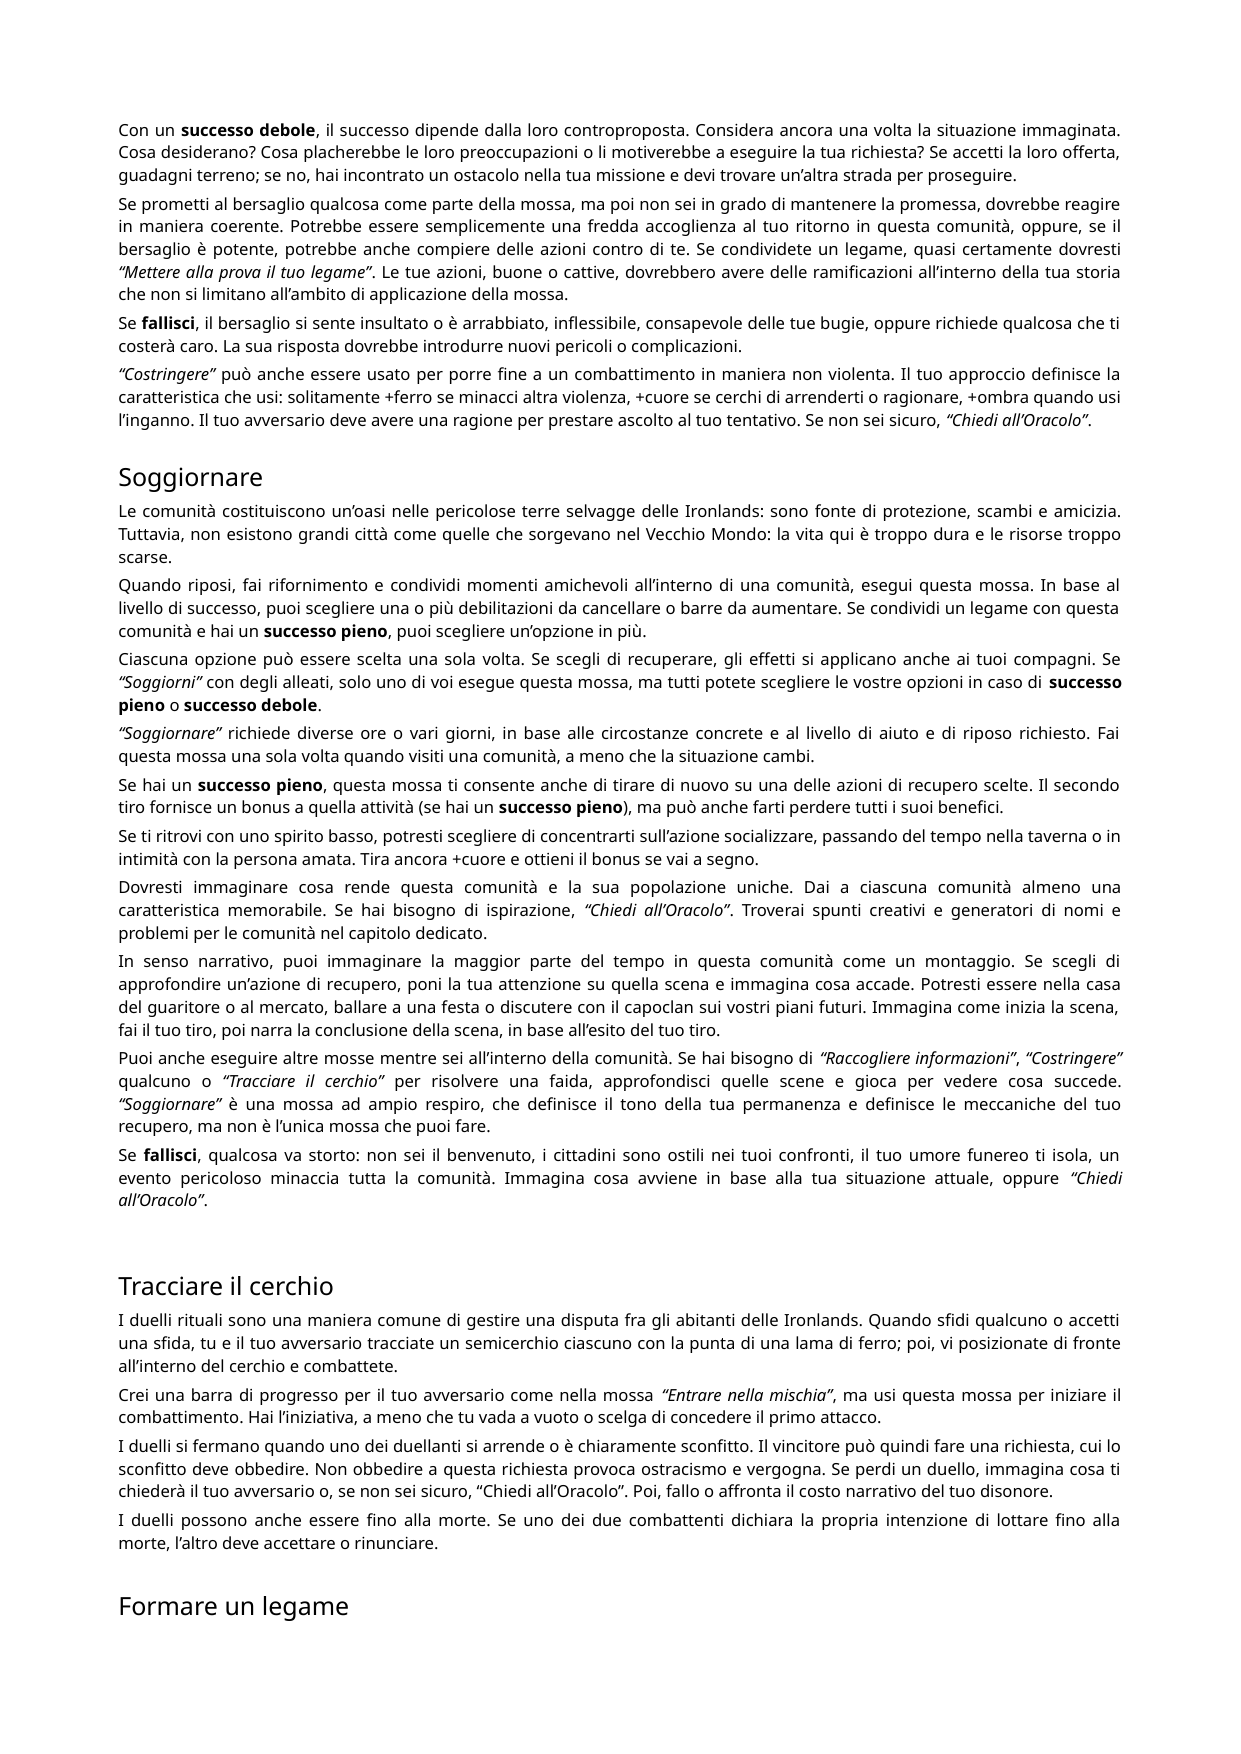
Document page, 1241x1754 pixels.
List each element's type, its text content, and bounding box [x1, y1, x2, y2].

text Quando riposi, fai rifornimento e condividi momenti amichevoli all’interno di una comunità, esegui questa mossa. In base al livello di successo, puoi scegliere una o più debilitazioni da cancellare o barre da aumentare. Se condividi un legame con questa comunità e hai un successo pieno, puoi scegliere un’opzione in più. [118, 574, 1122, 642]
text Puoi anche eseguire altre mosse mentre sei all’interno della comunità. Se hai bisogno di “Raccogliere informazioni”, “Costringere” qualcuno o “Tracciare il cerchio” per risolvere una faida, approfondisci quelle scene e gioca per vedere cosa succede. “Soggiornare” è una mossa ad ampio respiro, che definisce il tono della tua permanenza e definisce le meccaniche del tuo recupero, ma non è l’unica mossa che puoi fare. [118, 1047, 1122, 1138]
text I duelli possono anche essere fino alla morte. Se uno dei due combattenti dichiara la propria intenzione di lottare fino alla morte, l’altro deve accettare o rinunciare. [118, 1508, 1122, 1554]
text Se ti ritrovi con uno spirito basso, potresti scegliere di concentrarti sull’azione socializzare, passando del tempo nella taverna o in intimità con la persona amata. Tira ancora +cuore e ottieni il bonus se vai a segno. [118, 825, 1122, 870]
text Crei una barra di progresso per il tuo avversario come nella mossa “Entrare nella mischia”, ma usi questa mossa per iniziare il combattimento. Hai l’iniziativa, a meno che tu vada a vuoto o scelga di concedere il primo attacco. [118, 1383, 1122, 1428]
text Ciascuna opzione può essere scelta una sola volta. Se scegli di recuperare, gli effetti si applicano anche ai tuoi compagni. Se “Soggiorni” con degli alleati, solo uno di voi esegue questa mossa, ma tutti potete scegliere le vostre opzioni in caso di successo pieno o successo debole. [118, 648, 1122, 716]
text Se fallisci, il bersaglio si sente insultato o è arrabbiato, inflessibile, consapevole delle tue bugie, oppure richiede qualcosa che ti costerà caro. La sua risposta dovrebbe introdurre nuovi pericoli o complicazioni. [118, 312, 1122, 357]
text I duelli rituali sono una maniera comune di gestire una disputa fra gli abitanti delle Ironlands. Quando sfidi qualcuno o accetti una sfida, tu e il tuo avversario tracciate un semicerchio ciascuno con la punta di una lama di ferro; poi, vi posizionate di fronte all’interno del cerchio e combattete. [118, 1309, 1122, 1377]
text Soggiornare [118, 460, 1122, 494]
text Se prometti al bersaglio qualcosa come parte della mossa, ma poi non sei in grado di mantenere la promessa, dovrebbe reagire in maniera coerente. Potrebbe essere semplicemente una fredda accoglienza al tuo ritorno in questa comunità, oppure, se il bersaglio è potente, potrebbe anche compiere delle azioni contro di te. Se condividete un legame, quasi certamente dovresti “Mettere alla prova il tuo legame”. Le tue azioni, buone o cattive, dovrebbero avere delle ramificazioni all’interno della tua storia che non si limitano all’ambito di applicazione della mossa. [118, 192, 1122, 306]
text “Soggiornare” richiede diverse ore o vari giorni, in base alle circostanze concrete e al livello di aiuto e di riposo richiesto. Fai questa mossa una sola volta quando visiti una comunità, a meno che la situazione cambi. [118, 722, 1122, 767]
text Le comunità costituiscono un’oasi nelle pericolose terre selvagge delle Ironlands: sono fonte di protezione, scambi e amicizia. Tuttavia, non esistono grandi città come quelle che sorgevano nel Vecchio Mondo: la vita qui è troppo dura e le risorse troppo scarse. [118, 500, 1122, 568]
text “Costringere” può anche essere usato per porre fine a un combattimento in maniera non violenta. Il tuo approccio definisce la caratteristica che usi: solitamente +ferro se minacci altra violenza, +cuore se cerchi di arrenderti o ragionare, +ombra quando usi l’inganno. Il tuo avversario deve avere una ragione per prestare ascolto al tuo tentativo. Se non sei sicuro, “Chiedi all’Oracolo”. [118, 363, 1122, 431]
text Se fallisci, qualcosa va storto: non sei il benvenuto, i cittadini sono ostili nei tuoi confronti, il tuo umore funereo ti isola, un evento pericoloso minaccia tutta la comunità. Immagina cosa avviene in base alla tua situazione attuale, oppure “Chiedi all’Oracolo”. [118, 1144, 1122, 1212]
text Se hai un successo pieno, questa mossa ti consente anche di tirare di nuovo su una delle azioni di recupero scelte. Il secondo tiro fornisce un bonus a quella attività (se hai un successo pieno), ma può anche farti perdere tutti i suoi benefici. [118, 773, 1122, 819]
text Tracciare il cerchio [118, 1269, 1122, 1303]
text I duelli si fermano quando uno dei duellanti si arrende o è chiaramente sconfitto. Il vincitore può quindi fare una richiesta, cui lo sconfitto deve obbedire. Non obbedire a questa richiesta provoca ostracismo e vergogna. Se perdi un duello, immagina cosa ti chiederà il tuo avversario o, se non sei sicuro, “Chiedi all’Oracolo”. Poi, fallo o affronta il costo narrativo del tuo disonore. [118, 1434, 1122, 1503]
text In senso narrativo, puoi immaginare la maggior parte del tempo in questa comunità come un montaggio. Se scegli di approfondire un’azione di recupero, poni la tua attenzione su quella scena e immagina cosa accade. Potresti essere nella casa del guaritore o al mercato, ballare a una festa o discutere con il capoclan sui vostri piani futuri. Immagina come inizia la scena, fai il tuo tiro, poi narra la conclusione della scena, in base all’esito del tuo tiro. [118, 950, 1122, 1041]
text Dovresti immaginare cosa rende questa comunità e la sua popolazione uniche. Dai a ciascuna comunità almeno una caratteristica memorabile. Se hai bisogno di ispirazione, “Chiedi all’Oracolo”. Troverai spunti creativi e generatori di nomi e problemi per le comunità nel capitolo dedicato. [118, 876, 1122, 944]
text Con un successo debole, il successo dipende dalla loro controproposta. Considera ancora una volta la situazione immaginata. Cosa desiderano? Cosa placherebbe le loro preoccupazioni o li motiverebbe a eseguire la tua richiesta? Se accetti la loro offerta, guadagni terreno; se no, hai incontrato un ostacolo nella tua missione e devi trovare un’altra strada per proseguire. [118, 118, 1122, 186]
text Formare un legame [118, 1588, 1122, 1623]
